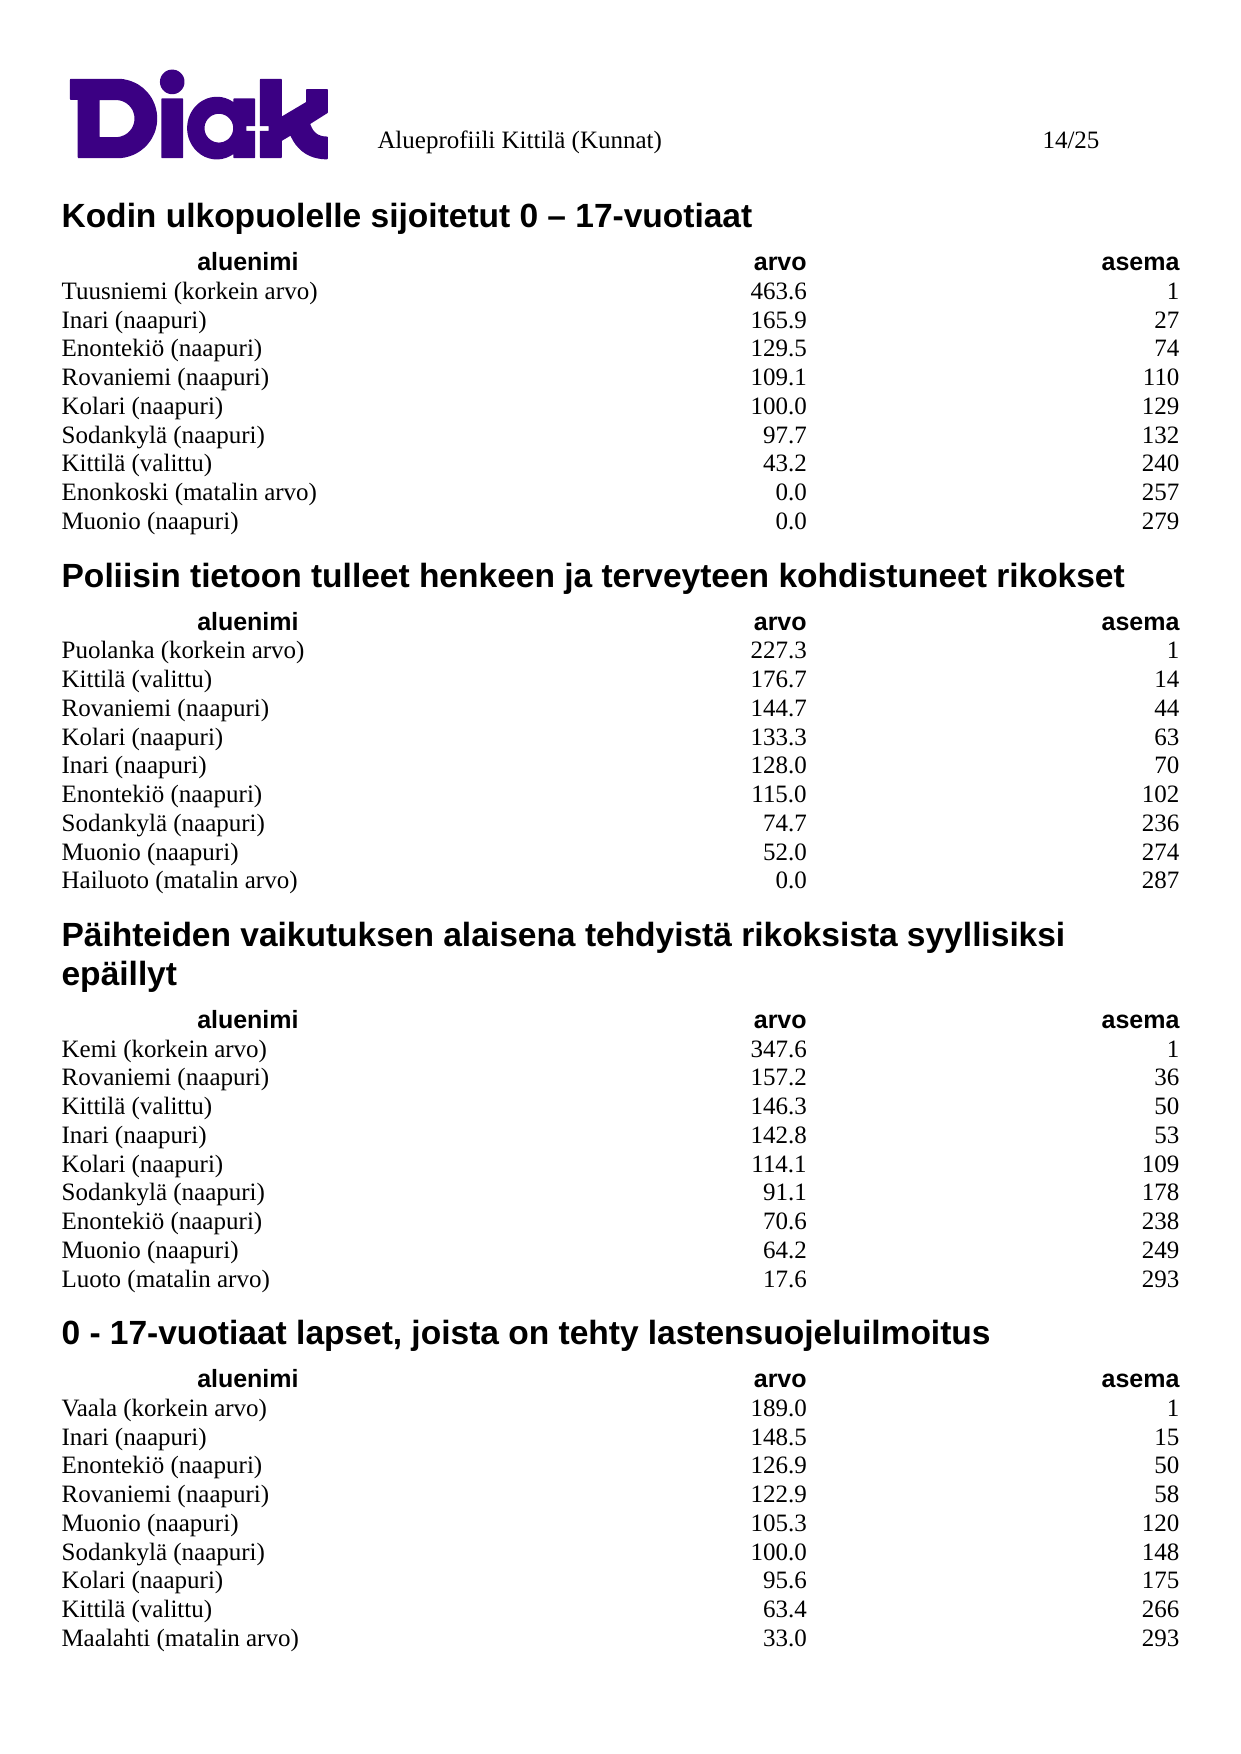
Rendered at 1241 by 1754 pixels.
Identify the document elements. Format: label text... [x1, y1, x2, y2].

table_cell 100.0 [434, 391, 806, 420]
table_cell 44 [806, 693, 1179, 722]
table_cell 43.2 [434, 449, 806, 477]
table_cell 148.5 [434, 1422, 806, 1451]
table_cell 463.6 [434, 276, 806, 305]
table_cell 50 [806, 1091, 1179, 1120]
table_cell Inari (naapuri) [61, 305, 434, 333]
table_cell Muonio (naapuri) [61, 506, 434, 535]
subtitle Kodin ulkopuolelle sijoitetut 0 – 17-vuotiaat [61, 196, 1179, 235]
table_cell Kittilä (valittu) [61, 1594, 434, 1623]
table_cell 97.7 [434, 420, 806, 448]
table_cell 157.2 [434, 1063, 806, 1091]
table_cell Inari (naapuri) [61, 751, 434, 779]
table_cell 189.0 [434, 1393, 806, 1422]
table_header aluenimi [61, 607, 434, 636]
subtitle 0 - 17-vuotiaat lapset, joista on tehty lastensuojeluilmoitus [61, 1313, 1179, 1352]
table_cell 129 [806, 391, 1179, 420]
table_header arvo [434, 1005, 806, 1034]
table_cell Luoto (matalin arvo) [61, 1264, 434, 1292]
table_cell 175 [806, 1566, 1179, 1594]
table_cell 165.9 [434, 305, 806, 333]
table_cell 240 [806, 449, 1179, 477]
table_cell 133.3 [434, 722, 806, 751]
table_cell Kemi (korkein arvo) [61, 1034, 434, 1062]
table_cell 15 [806, 1422, 1179, 1451]
table_cell 236 [806, 808, 1179, 837]
table_cell 1 [806, 276, 1179, 305]
table_cell Rovaniemi (naapuri) [61, 1063, 434, 1091]
table_cell 0.0 [434, 477, 806, 506]
table_cell 63.4 [434, 1594, 806, 1623]
table_cell 52.0 [434, 837, 806, 866]
table_cell Enontekiö (naapuri) [61, 1206, 434, 1235]
table_cell 148 [806, 1537, 1179, 1566]
table_cell 50 [806, 1451, 1179, 1479]
table_cell 14 [806, 664, 1179, 693]
subtitle Päihteiden vaikutuksen alaisena tehdyistä rikoksista syyllisiksi epäillyt [61, 915, 1179, 992]
table_cell Kittilä (valittu) [61, 1091, 434, 1120]
table_cell 238 [806, 1206, 1179, 1235]
table_cell 115.0 [434, 779, 806, 808]
table_cell 102 [806, 779, 1179, 808]
table_header asema [806, 1005, 1179, 1034]
table_cell 178 [806, 1178, 1179, 1206]
table_cell 36 [806, 1063, 1179, 1091]
table_cell Kolari (naapuri) [61, 1566, 434, 1594]
table_cell 129.5 [434, 334, 806, 362]
table_cell 70 [806, 751, 1179, 779]
table_cell 33.0 [434, 1623, 806, 1652]
table_cell 176.7 [434, 664, 806, 693]
table_cell 293 [806, 1264, 1179, 1292]
subtitle Poliisin tietoon tulleet henkeen ja terveyteen kohdistuneet rikokset [61, 556, 1179, 594]
table_cell Sodankylä (naapuri) [61, 1178, 434, 1206]
table_cell Muonio (naapuri) [61, 1508, 434, 1537]
table_cell Kittilä (valittu) [61, 449, 434, 477]
table_cell 144.7 [434, 693, 806, 722]
table_header asema [806, 1364, 1179, 1393]
table_cell 74 [806, 334, 1179, 362]
table_header aluenimi [61, 1005, 434, 1034]
table_cell 1 [806, 1393, 1179, 1422]
table_cell Hailuoto (matalin arvo) [61, 866, 434, 894]
table_cell Muonio (naapuri) [61, 1235, 434, 1264]
table_cell 132 [806, 420, 1179, 448]
table_header asema [806, 247, 1179, 276]
table_cell 109.1 [434, 362, 806, 391]
table_cell 274 [806, 837, 1179, 866]
table_cell 114.1 [434, 1149, 806, 1177]
table_cell 109 [806, 1149, 1179, 1177]
table_cell 126.9 [434, 1451, 806, 1479]
table_cell 110 [806, 362, 1179, 391]
table_header asema [806, 607, 1179, 636]
table_cell 0.0 [434, 866, 806, 894]
table_cell Kolari (naapuri) [61, 1149, 434, 1177]
table_cell 0.0 [434, 506, 806, 535]
table_cell Sodankylä (naapuri) [61, 808, 434, 837]
table_cell 1 [806, 636, 1179, 664]
table_cell Kolari (naapuri) [61, 391, 434, 420]
table_cell Enonkoski (matalin arvo) [61, 477, 434, 506]
table_cell 142.8 [434, 1120, 806, 1149]
table_cell Muonio (naapuri) [61, 837, 434, 866]
table_cell 279 [806, 506, 1179, 535]
table_cell 287 [806, 866, 1179, 894]
table_cell Vaala (korkein arvo) [61, 1393, 434, 1422]
table_cell 64.2 [434, 1235, 806, 1264]
table_cell Rovaniemi (naapuri) [61, 693, 434, 722]
table_cell 266 [806, 1594, 1179, 1623]
table_cell 122.9 [434, 1479, 806, 1508]
table_cell 249 [806, 1235, 1179, 1264]
table_cell 27 [806, 305, 1179, 333]
table_cell 74.7 [434, 808, 806, 837]
table_cell 257 [806, 477, 1179, 506]
table_cell 105.3 [434, 1508, 806, 1537]
table_cell 95.6 [434, 1566, 806, 1594]
table_cell Puolanka (korkein arvo) [61, 636, 434, 664]
table_header arvo [434, 1364, 806, 1393]
table_cell 17.6 [434, 1264, 806, 1292]
table_cell 128.0 [434, 751, 806, 779]
table_header arvo [434, 607, 806, 636]
table_cell 58 [806, 1479, 1179, 1508]
table_cell Enontekiö (naapuri) [61, 1451, 434, 1479]
table_cell Sodankylä (naapuri) [61, 420, 434, 448]
table_cell 146.3 [434, 1091, 806, 1120]
table_cell 70.6 [434, 1206, 806, 1235]
table_cell Maalahti (matalin arvo) [61, 1623, 434, 1652]
table_cell 53 [806, 1120, 1179, 1149]
table_cell 100.0 [434, 1537, 806, 1566]
table_cell Inari (naapuri) [61, 1422, 434, 1451]
table_cell Rovaniemi (naapuri) [61, 1479, 434, 1508]
table_cell Enontekiö (naapuri) [61, 779, 434, 808]
table_cell Enontekiö (naapuri) [61, 334, 434, 362]
table_cell 63 [806, 722, 1179, 751]
table_header aluenimi [61, 1364, 434, 1393]
table_cell Sodankylä (naapuri) [61, 1537, 434, 1566]
table_cell 293 [806, 1623, 1179, 1652]
table_cell Kolari (naapuri) [61, 722, 434, 751]
table_cell 91.1 [434, 1178, 806, 1206]
table_cell 227.3 [434, 636, 806, 664]
table_cell 1 [806, 1034, 1179, 1062]
table_cell 347.6 [434, 1034, 806, 1062]
table_header aluenimi [61, 247, 434, 276]
table_header arvo [434, 247, 806, 276]
table_cell Kittilä (valittu) [61, 664, 434, 693]
table_cell Tuusniemi (korkein arvo) [61, 276, 434, 305]
table_cell Rovaniemi (naapuri) [61, 362, 434, 391]
table_cell 120 [806, 1508, 1179, 1537]
table_cell Inari (naapuri) [61, 1120, 434, 1149]
